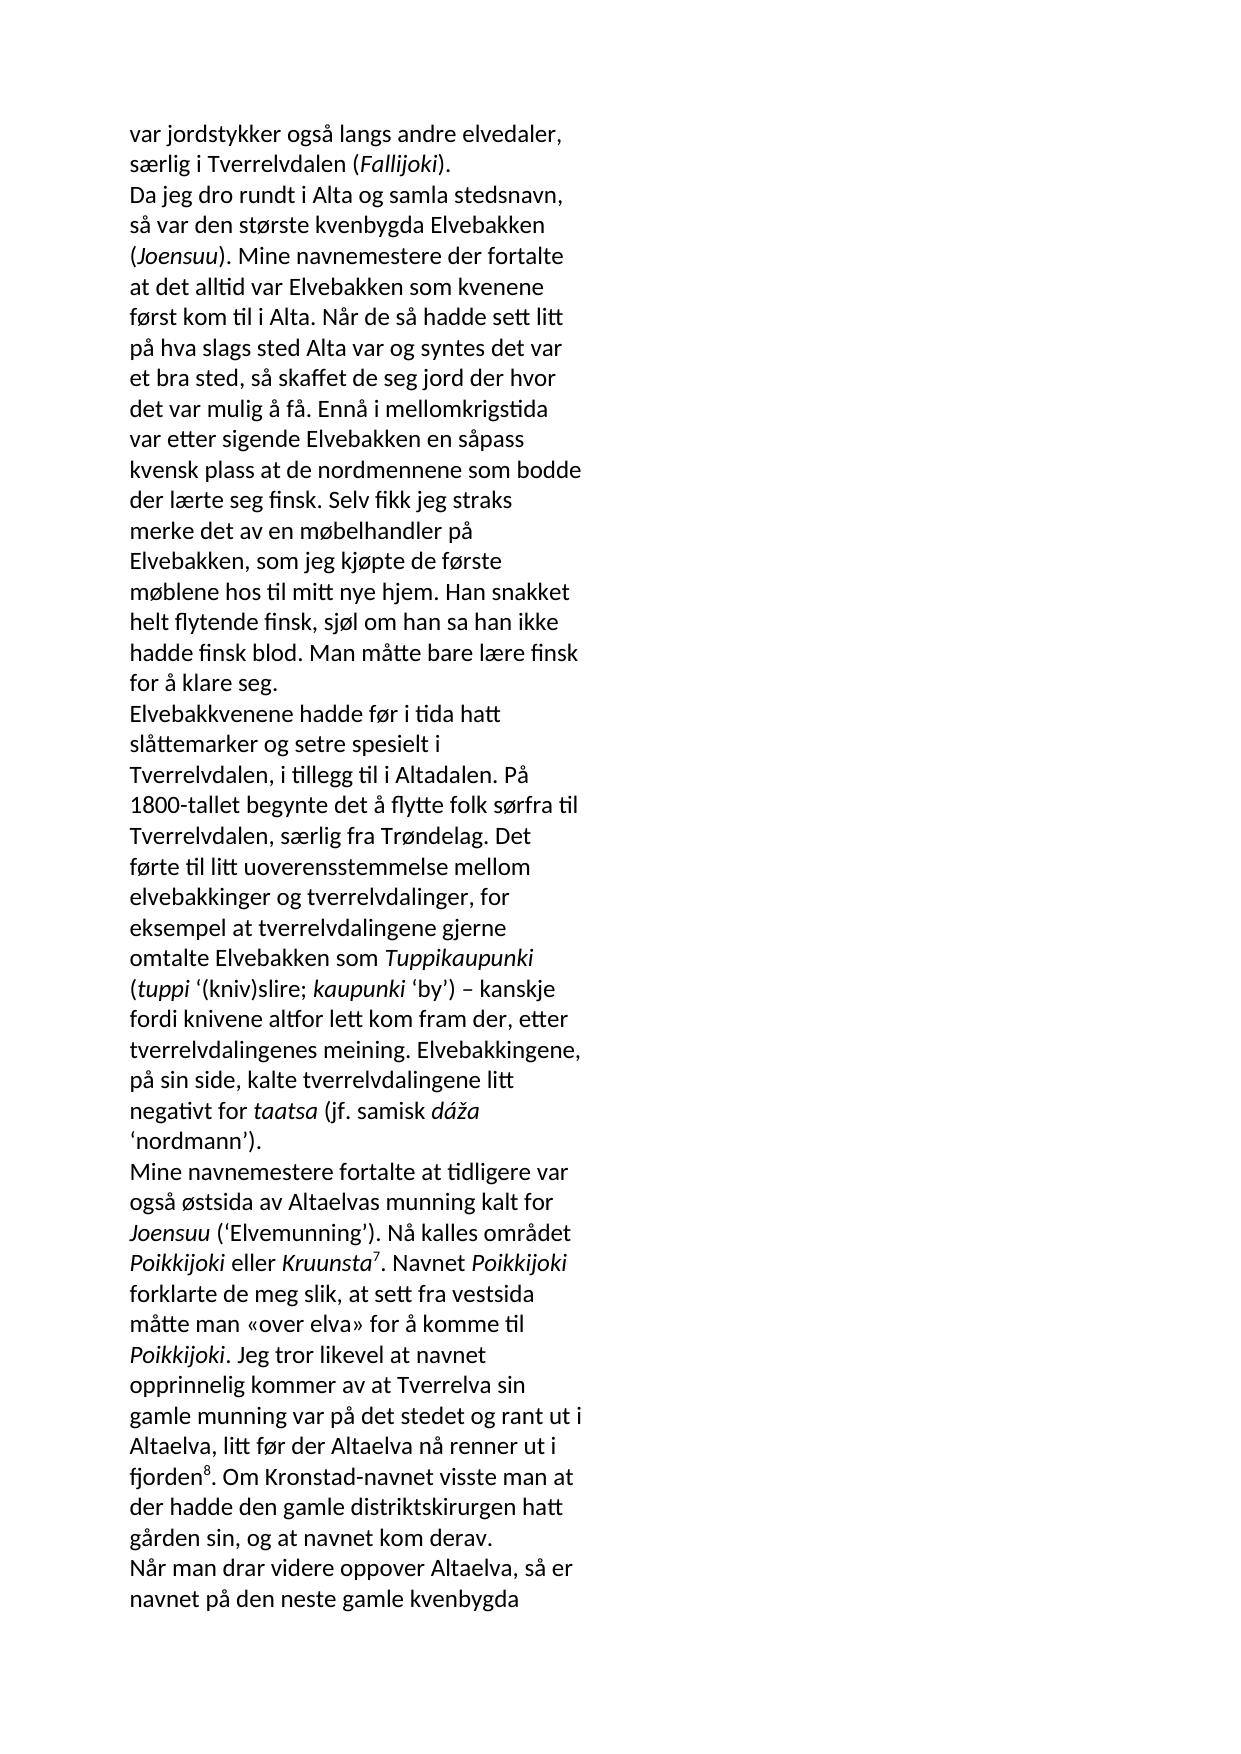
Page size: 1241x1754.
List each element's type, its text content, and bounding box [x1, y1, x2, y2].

table_cell var jordstykker også langs andre elvedaler, særlig i Tverrelvdalen (Fallijoki). [118, 118, 594, 179]
table_cell Mine navnemestere fortalte at tidligere var også østsida av Altaelvas munning kalt for Joensuu (‘Elvemunning’). Nå kalles området Poikkijoki eller Kruunsta. Navnet Poikkijoki forklarte de meg slik, at sett fra vestsida måtte man «over elva» for å komme til Poikkijoki. Jeg tror likevel at navnet opprinnelig kommer av at Tverrelva sin gamle munning var på det stedet og rant ut i Altaelva, litt før der Altaelva nå renner ut i fjorden. Om Kronstad-navnet visste man at der hadde den gamle distriktskirurgen hatt gården sin, og at navnet kom derav. [118, 1156, 594, 1553]
table_cell Da jeg dro rundt i Alta og samla stedsnavn, så var den største kvenbygda Elvebakken (Joensuu). Mine navnemestere der fortalte at det alltid var Elvebakken som kvenene først kom til i Alta. Når de så hadde sett litt på hva slags sted Alta var og syntes det var et bra sted, så skaffet de seg jord der hvor det var mulig å få. Ennå i mellomkrigstida var etter sigende Elvebakken en såpass kvensk plass at de nordmennene som bodde der lærte seg finsk. Selv fikk jeg straks merke det av en møbelhandler på Elvebakken, som jeg kjøpte de første møblene hos til mitt nye hjem. Han snakket helt flytende finsk, sjøl om han sa han ikke hadde finsk blod. Man måtte bare lære finsk for å klare seg. [118, 179, 594, 698]
table_cell Når man drar videre oppover Altaelva, så er navnet på den neste gamle kvenbygda [118, 1553, 594, 1614]
table_cell Elvebakkvenene hadde før i tida hatt slåttemarker og setre spesielt i Tverrelvdalen, i tillegg til i Altadalen. På 1800-tallet begynte det å flytte folk sørfra til Tverrelvdalen, særlig fra Trøndelag. Det førte til litt uoverensstemmelse mellom elvebakkinger og tverrelvdalinger, for eksempel at tverrelvdalingene gjerne omtalte Elvebakken som Tuppikaupunki (tuppi ‘(kniv)slire; kaupunki ‘by’) – kanskje fordi knivene altfor lett kom fram der, etter tverrelvdalingenes meining. Elvebakkingene, på sin side, kalte tverrelvdalingene litt negativt for taatsa (jf. samisk dáža ‘nordmann’). [118, 698, 594, 1156]
